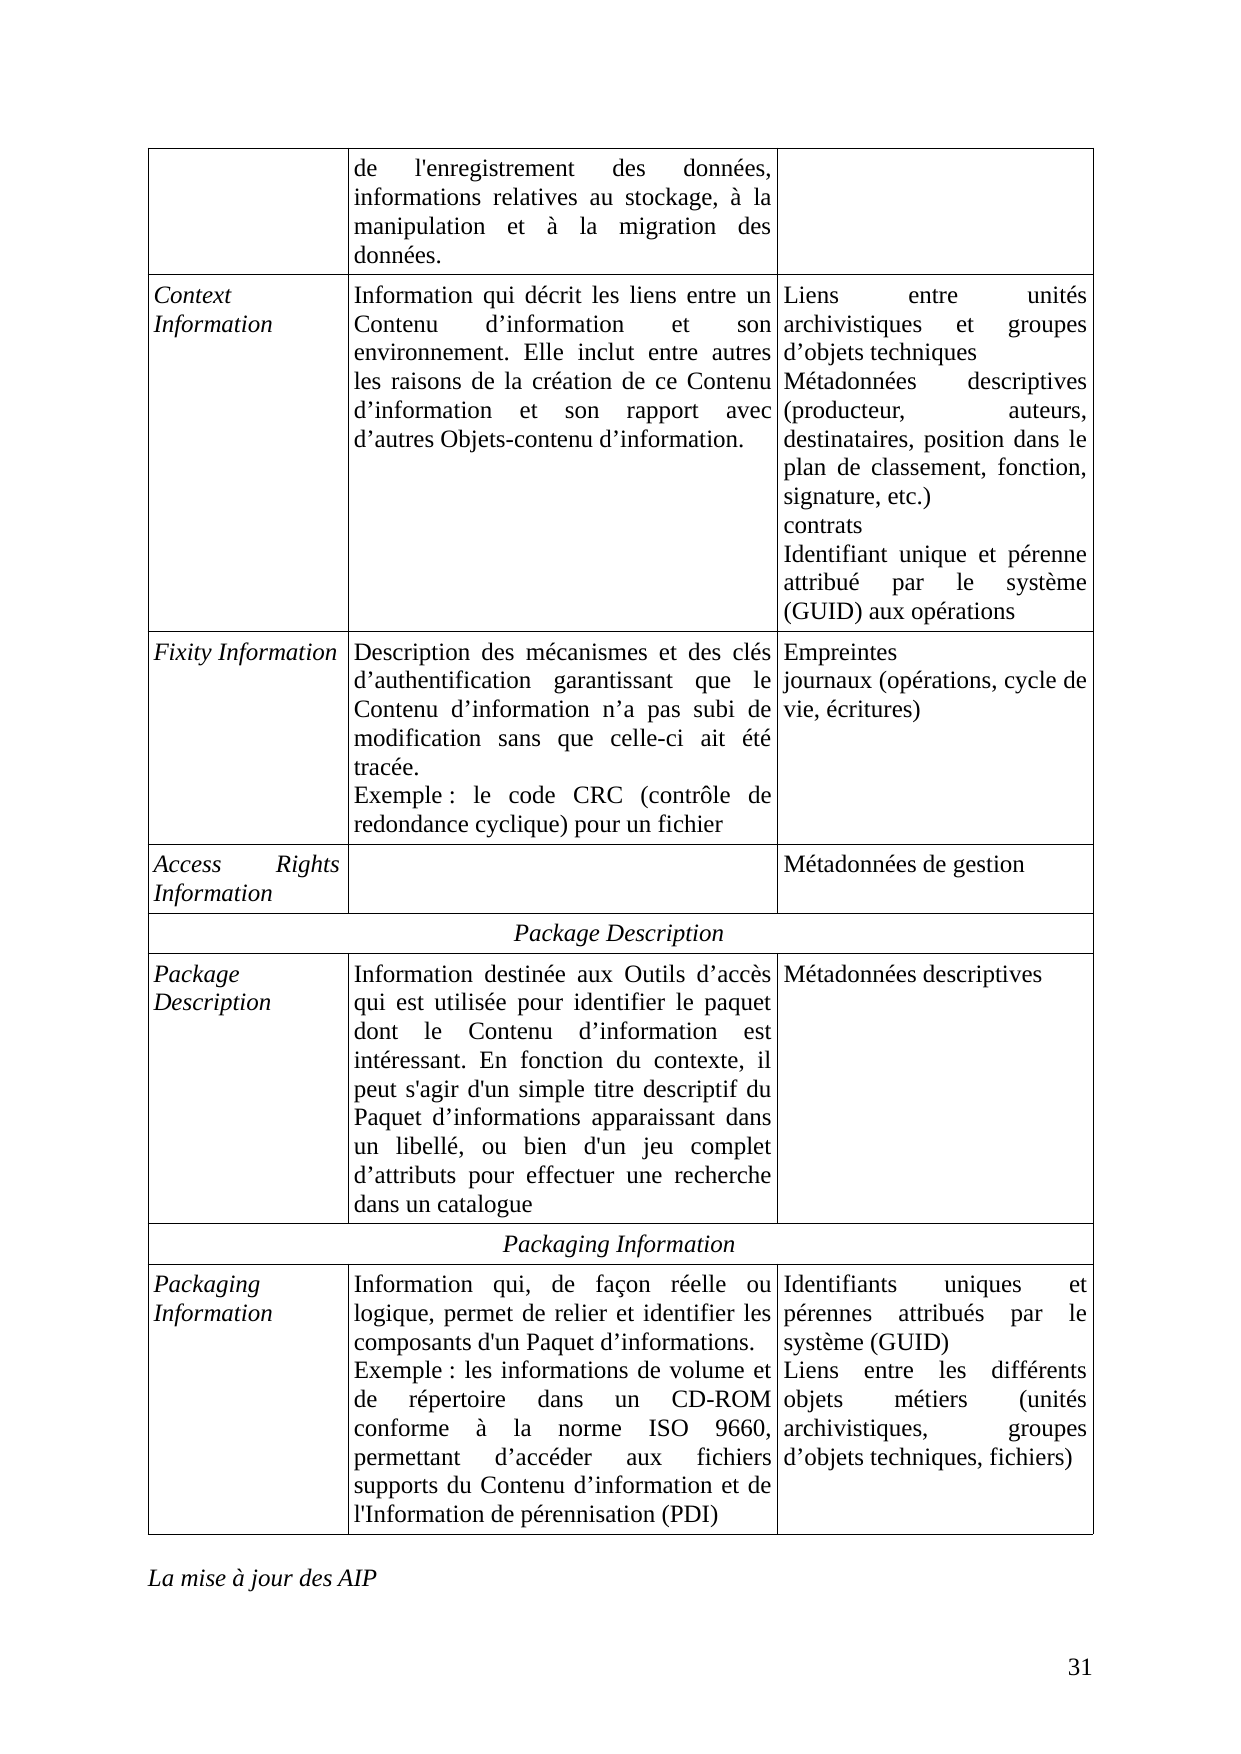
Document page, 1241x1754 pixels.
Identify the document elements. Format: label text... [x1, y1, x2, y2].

table_cell Information qui, de façon réelle ou logique, permet de relier et identifier les composants d'un Paquet d’informations. Exemple : les informations de volume et de répertoire dans un CD-ROM conforme à la norme ISO 9660, permettant d’accéder aux fichiers supports du Contenu d’information et de l'Information de pérennisation (PDI) [349, 1265, 777, 1534]
table_cell de l'enregistrement des données, informations relatives au stockage, à la manipulation et à la migration des données. [349, 149, 777, 274]
table_cell Packaging Information [149, 1265, 348, 1534]
table_cell Description des mécanismes et des clés d’authentification garantissant que le Contenu d’information n’a pas subi de modification sans que celle-ci ait été tracée. Exemple : le code CRC (contrôle de redondance cyclique) pour un fichier [349, 632, 777, 843]
table_cell [349, 845, 777, 913]
table_cell Fixity Information [149, 632, 348, 843]
table_cell Information destinée aux Outils d’accès qui est utilisée pour identifier le paquet dont le Contenu d’information est intéressant. En fonction du contexte, il peut s'agir d'un simple titre descriptif du Paquet d’informations apparaissant dans un libellé, ou bien d'un jeu complet d’attributs pour effectuer une recherche dans un catalogue [349, 954, 777, 1223]
table_cell Information qui décrit les liens entre un Contenu d’information et son environnement. Elle inclut entre autres les raisons de la création de ce Contenu d’information et son rapport avec d’autres Objets-contenu d’information. [349, 275, 777, 631]
table_cell Identifiants uniques et pérennes attribués par le système (GUID) Liens entre les différents objets métiers (unités archivistiques, groupes d’objets techniques, fichiers) [778, 1265, 1093, 1534]
table_cell Empreintes journaux (opérations, cycle de vie, écritures) [778, 632, 1093, 843]
table_cell Package Description [149, 914, 1093, 953]
table_cell [778, 149, 1093, 274]
table_cell Packaging Information [149, 1224, 1093, 1263]
table_cell Métadonnées de gestion [778, 845, 1093, 913]
table_cell Liens entre unités archivistiques et groupes d’objets techniques Métadonnées descriptives (producteur, auteurs, destinataires, position dans le plan de classement, fonction, signature, etc.) contrats Identifiant unique et pérenne attribué par le système (GUID) aux opérations [778, 275, 1093, 631]
table_cell Access Rights Information [149, 845, 348, 913]
table_cell Context Information [149, 275, 348, 631]
table_cell Métadonnées descriptives [778, 954, 1093, 1223]
table_cell [149, 149, 348, 274]
text La mise à jour des AIP [148, 1563, 1093, 1591]
table_cell Package Description [149, 954, 348, 1223]
